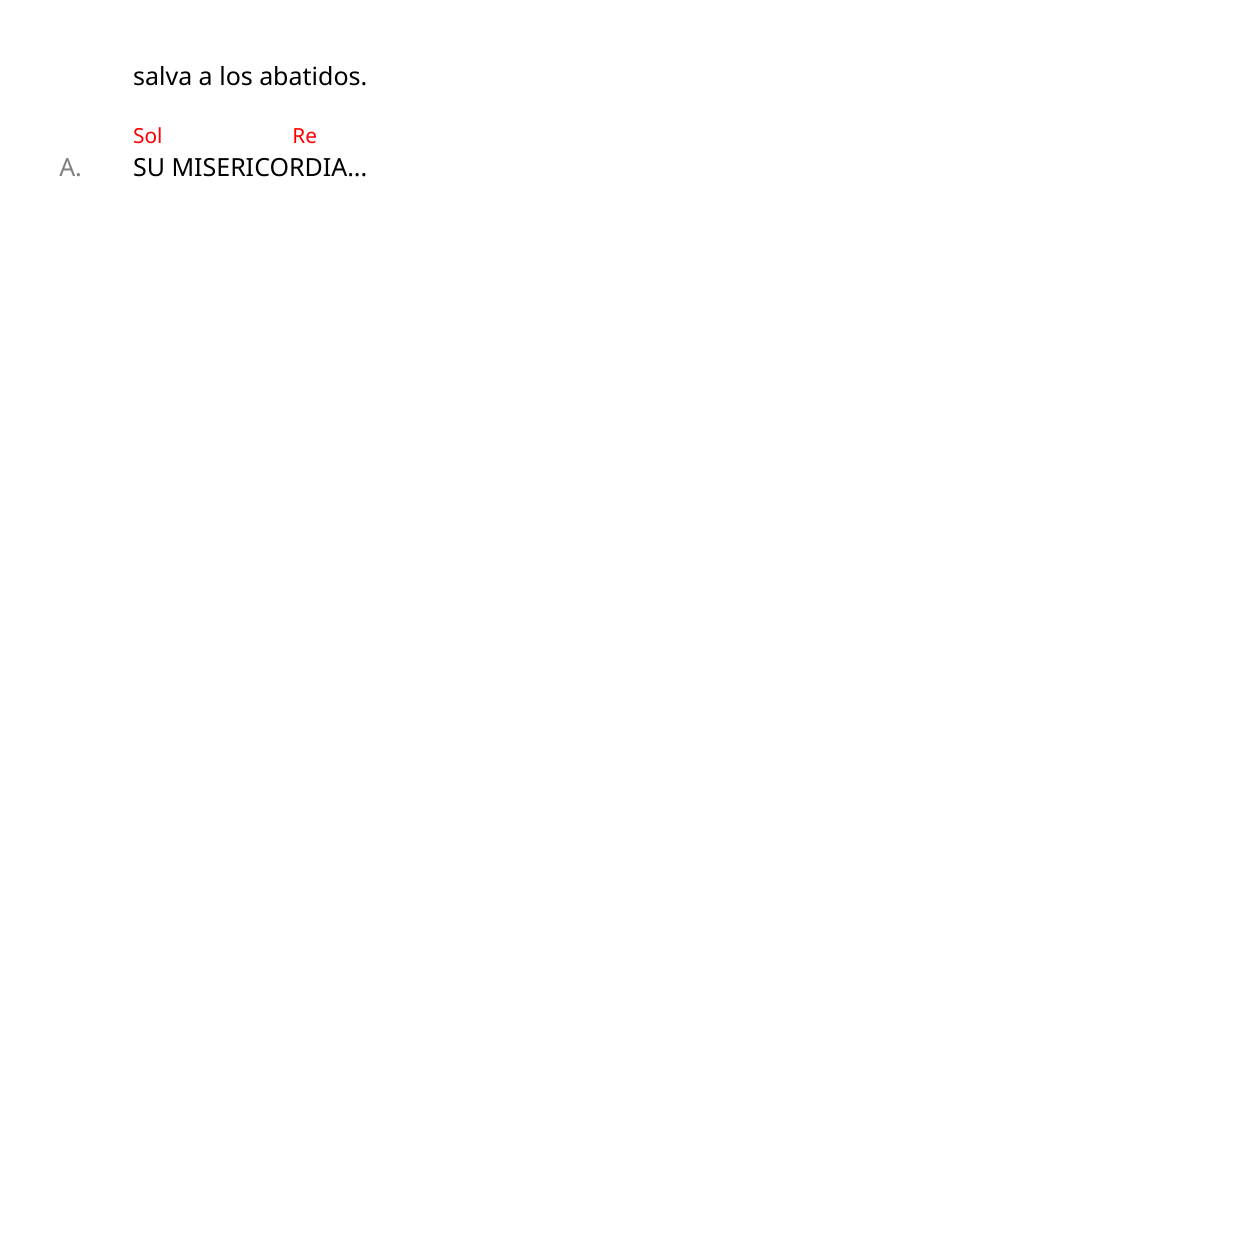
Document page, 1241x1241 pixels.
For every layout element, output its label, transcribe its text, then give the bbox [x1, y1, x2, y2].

text A. Su misericordia... [59, 150, 1181, 184]
text Sol Re [59, 122, 1181, 150]
text salva a los abatidos. [59, 59, 1181, 93]
